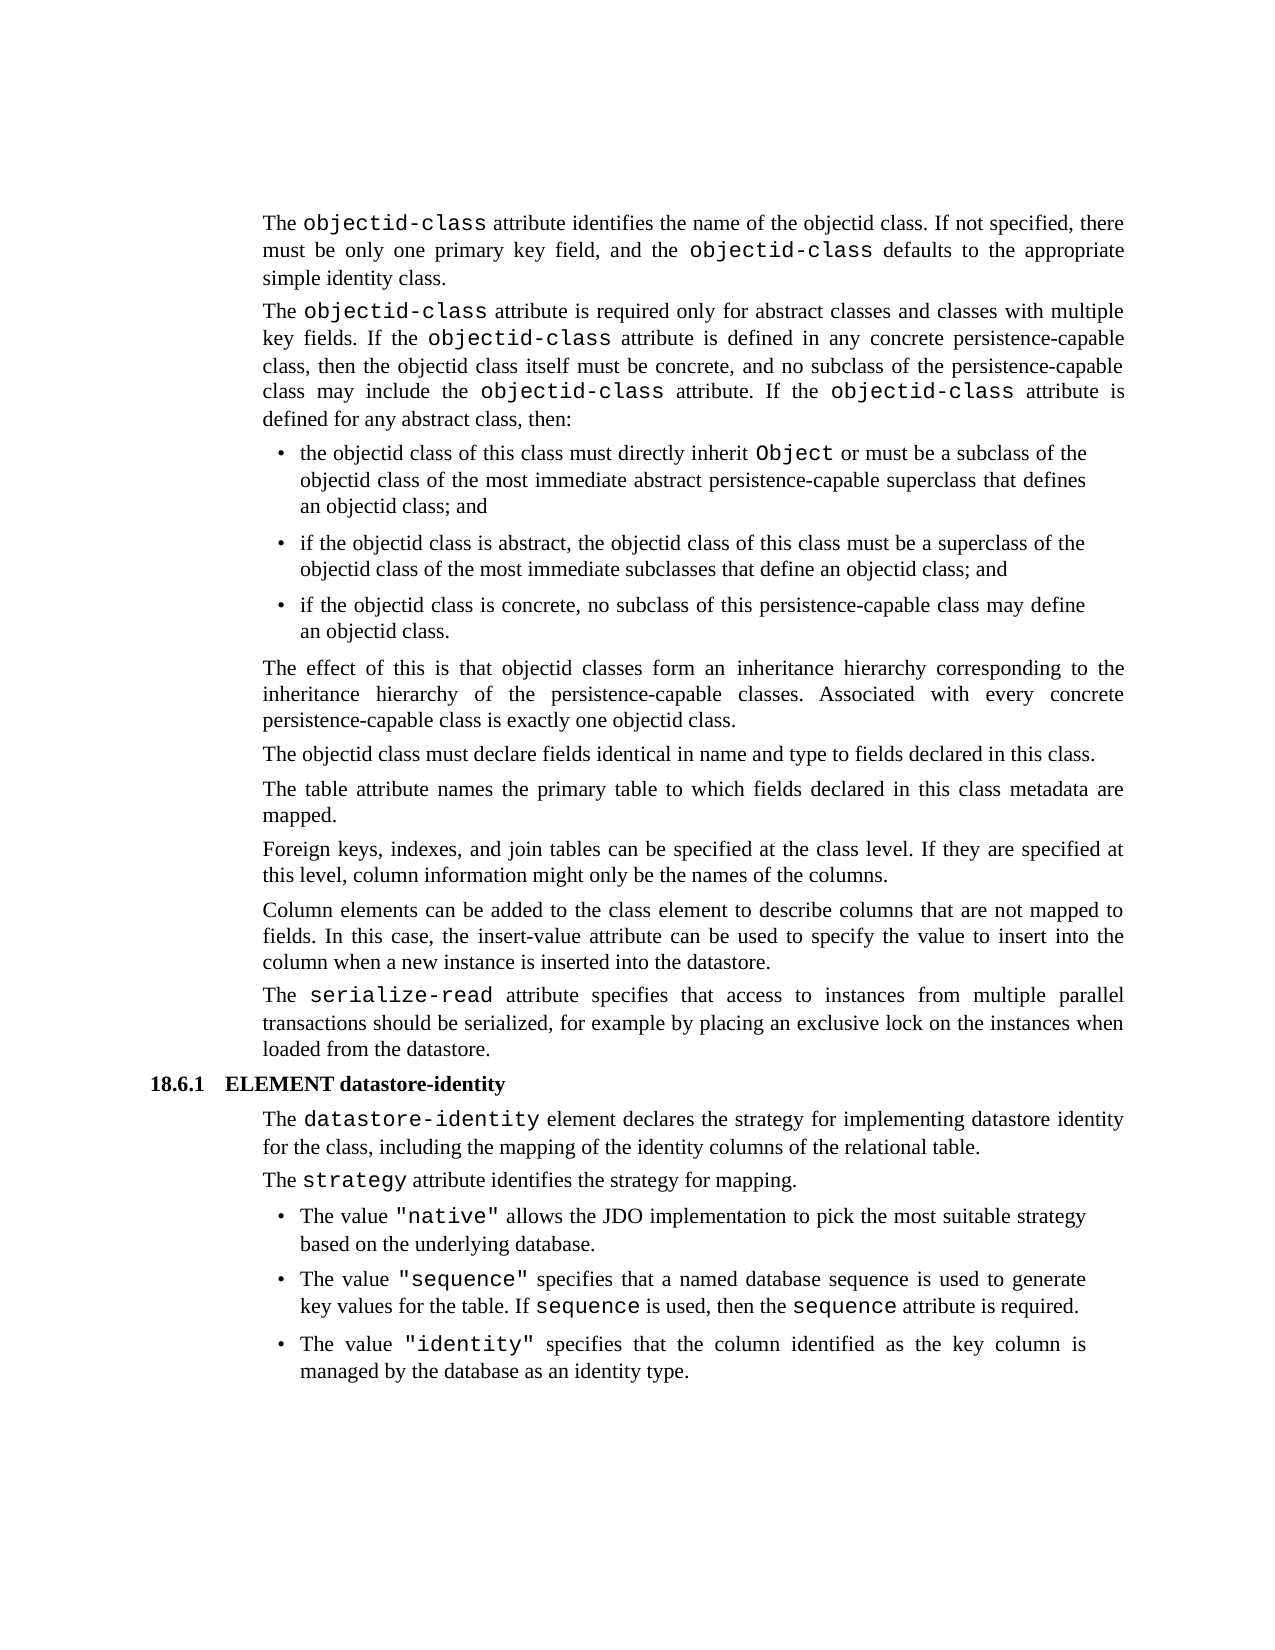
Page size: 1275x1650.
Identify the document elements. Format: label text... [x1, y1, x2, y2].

text The effect of this is that objectid classes form an inheritance hierarchy corresponding to the inheritance hierarchy of the persistence-capable classes. Associated with every concrete persistence-capable class is exactly one objectid class. [262, 654, 1125, 732]
text The strategy attribute identifies the strategy for mapping. [262, 1167, 1125, 1194]
text The serialize-read attribute specifies that access to instances from multiple parallel transactions should be serialized, for example by placing an exclusive lock on the instances when loaded from the datastore. [262, 982, 1125, 1061]
text • the objectid class of this class must directly inherit Object or must be a subclass of the objectid class of the most immediate abstract persistence-capable superclass that defines an objectid class; and [277, 440, 1087, 519]
text Column elements can be added to the class element to describe columns that are not mapped to fields. In this case, the insert-value attribute can be used to specify the value to insert into the column when a new instance is inserted into the datastore. [262, 896, 1125, 974]
text The objectid class must declare fields identical in name and type to fields declared in this class. [262, 741, 1125, 767]
text The objectid-class attribute is required only for abstract classes and classes with multiple key fields. If the objectid-class attribute is defined in any concrete persistence-capable class, then the objectid class itself must be concrete, and no subclass of the persistence-capable class may include the objectid-class attribute. If the objectid-class attribute is defined for any abstract class, then: [262, 298, 1125, 431]
text • if the objectid class is concrete, no subclass of this persistence-capable class may define an objectid class. [277, 592, 1087, 644]
text • The value "sequence" specifies that a named database sequence is used to generate key values for the table. If sequence is used, then the sequence attribute is required. [277, 1266, 1087, 1320]
subtitle ELEMENT datastore-identity [150, 1070, 1125, 1096]
text • The value "native" allows the JDO implementation to pick the most suitable strategy based on the underlying database. [277, 1203, 1087, 1256]
text The datastore-identity element declares the strategy for implementing datastore identity for the class, including the mapping of the identity columns of the relational table. [262, 1106, 1125, 1159]
text Foreign keys, indexes, and join tables can be specified at the class level. If they are specified at this level, column information might only be the names of the columns. [262, 835, 1125, 887]
text • if the objectid class is abstract, the objectid class of this class must be a superclass of the objectid class of the most immediate subclasses that define an objectid class; and [277, 529, 1087, 581]
text The objectid-class attribute identifies the name of the objectid class. If not specified, there must be only one primary key field, and the objectid-class defaults to the appropriate simple identity class. [262, 210, 1125, 290]
text • The value "identity" specifies that the column identified as the key column is managed by the database as an identity type. [277, 1331, 1087, 1384]
text The table attribute names the primary table to which fields declared in this class metadata are mapped. [262, 775, 1125, 827]
